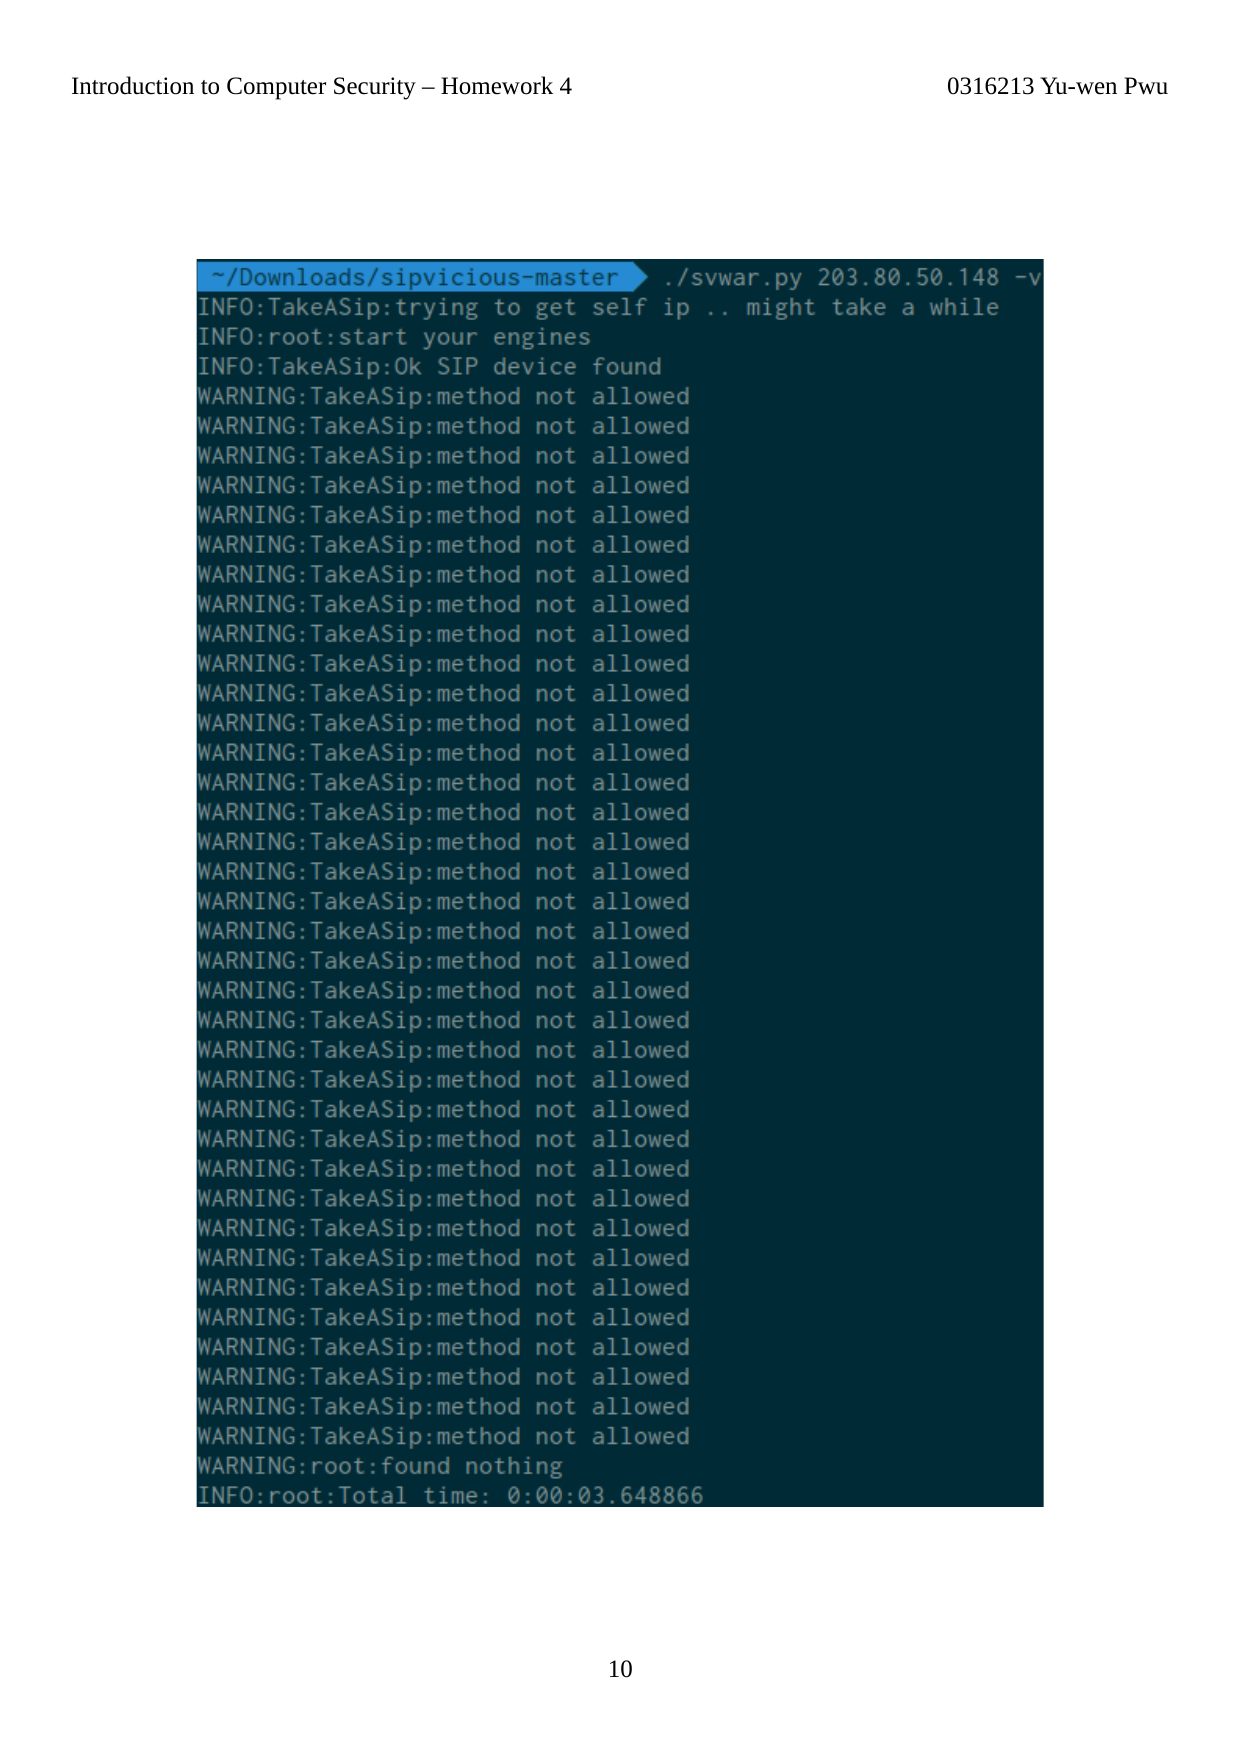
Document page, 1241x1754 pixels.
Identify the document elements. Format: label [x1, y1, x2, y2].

picture [622, 1427, 632, 1444]
picture [677, 744, 689, 760]
picture [481, 833, 491, 850]
picture [635, 1105, 674, 1117]
picture [608, 625, 617, 642]
picture [311, 362, 322, 374]
picture [481, 566, 491, 582]
picture [196, 1308, 211, 1325]
picture [339, 1249, 350, 1266]
picture [339, 1308, 351, 1325]
picture [609, 863, 617, 879]
picture [269, 1368, 295, 1384]
picture [635, 1224, 674, 1236]
picture [623, 714, 632, 731]
picture [537, 719, 563, 731]
picture [382, 1011, 394, 1028]
picture [635, 362, 646, 374]
picture [196, 417, 211, 433]
picture [468, 1042, 477, 1058]
picture [677, 833, 689, 850]
picture [438, 1016, 463, 1028]
picture [312, 447, 323, 463]
picture [367, 566, 380, 582]
picture [367, 982, 380, 998]
picture [269, 982, 295, 998]
picture [398, 655, 405, 671]
picture [312, 952, 323, 968]
picture [481, 625, 491, 642]
picture [241, 1308, 253, 1325]
picture [382, 1398, 394, 1414]
picture [256, 803, 265, 820]
picture [832, 268, 844, 285]
picture [196, 684, 211, 701]
picture [410, 927, 422, 943]
picture [326, 659, 336, 671]
picture [481, 952, 491, 968]
picture [339, 1398, 351, 1414]
picture [410, 986, 422, 1003]
picture [196, 1160, 211, 1176]
picture [438, 867, 463, 879]
picture [593, 1224, 604, 1236]
picture [196, 803, 211, 820]
picture [467, 1339, 477, 1355]
picture [593, 1343, 604, 1355]
picture [410, 600, 422, 617]
picture [635, 1046, 674, 1058]
picture [677, 952, 689, 968]
picture [635, 867, 674, 879]
picture [325, 392, 336, 404]
picture [325, 359, 338, 374]
picture [481, 1279, 491, 1295]
picture [481, 447, 491, 463]
picture [481, 655, 491, 671]
picture [410, 570, 422, 587]
picture [494, 1190, 520, 1206]
picture [930, 303, 943, 315]
picture [196, 476, 211, 493]
picture [257, 863, 265, 879]
picture [623, 1130, 632, 1147]
picture [339, 1190, 351, 1206]
picture [481, 1011, 491, 1028]
picture [494, 1160, 520, 1176]
picture [677, 1041, 689, 1058]
picture [566, 1041, 576, 1058]
picture [312, 1427, 323, 1444]
picture [593, 1432, 604, 1444]
picture [367, 303, 380, 319]
picture [382, 1100, 394, 1117]
picture [467, 685, 477, 701]
picture [382, 1368, 394, 1384]
picture [635, 1075, 674, 1087]
picture [353, 570, 364, 582]
picture [481, 1041, 491, 1058]
picture [339, 833, 350, 850]
picture [312, 1160, 323, 1176]
picture [312, 1249, 323, 1265]
picture [256, 476, 265, 493]
picture [410, 719, 422, 735]
picture [537, 1462, 548, 1474]
picture [635, 1194, 674, 1206]
picture [593, 1194, 604, 1206]
picture [367, 1071, 380, 1087]
picture [312, 1219, 323, 1236]
picture [623, 1398, 632, 1414]
picture [677, 566, 689, 582]
picture [325, 719, 336, 731]
picture [196, 1368, 211, 1384]
picture [635, 600, 674, 612]
picture [269, 625, 295, 642]
picture [382, 1190, 394, 1206]
picture [609, 714, 617, 731]
picture [608, 892, 618, 909]
picture [438, 897, 463, 909]
picture [196, 922, 211, 939]
picture [495, 299, 505, 315]
picture [212, 625, 253, 642]
picture [609, 922, 617, 939]
picture [212, 358, 237, 374]
picture [623, 863, 631, 879]
picture [635, 897, 674, 909]
picture [593, 719, 604, 731]
picture [566, 1339, 576, 1355]
picture [438, 333, 463, 344]
picture [494, 1249, 520, 1266]
picture [481, 982, 491, 998]
picture [537, 1373, 563, 1384]
picture [367, 1160, 380, 1176]
picture [339, 952, 350, 968]
picture [256, 1011, 265, 1028]
picture [664, 1487, 674, 1503]
picture [196, 1338, 211, 1355]
picture [398, 803, 406, 820]
picture [212, 1338, 253, 1355]
picture [398, 892, 406, 909]
picture [622, 1219, 632, 1236]
picture [269, 833, 295, 850]
picture [325, 808, 336, 820]
picture [438, 392, 463, 404]
picture [201, 328, 208, 344]
picture [241, 892, 253, 909]
picture [1030, 273, 1041, 285]
picture [481, 1130, 491, 1147]
picture [677, 982, 689, 998]
picture [481, 476, 491, 493]
picture [467, 303, 478, 319]
picture [593, 1254, 604, 1266]
picture [269, 803, 295, 820]
picture [325, 689, 336, 701]
picture [269, 952, 295, 968]
picture [297, 358, 309, 374]
picture [353, 600, 364, 612]
picture [367, 804, 380, 820]
picture [353, 808, 364, 820]
picture [326, 986, 336, 998]
picture [339, 476, 351, 493]
picture [568, 1160, 576, 1176]
picture [339, 744, 350, 760]
picture [269, 774, 295, 790]
picture [566, 1309, 576, 1325]
picture [398, 1427, 406, 1444]
picture [212, 1100, 238, 1117]
picture [494, 1041, 520, 1058]
picture [312, 1308, 322, 1325]
picture [196, 1071, 211, 1087]
picture [593, 1105, 604, 1117]
picture [312, 625, 323, 641]
picture [593, 541, 604, 552]
picture [494, 387, 520, 404]
picture [635, 659, 674, 671]
picture [325, 838, 336, 850]
picture [339, 1011, 351, 1028]
picture [241, 447, 253, 463]
picture [706, 273, 732, 285]
picture [494, 1398, 520, 1414]
picture [367, 625, 380, 642]
picture [312, 1130, 323, 1146]
picture [269, 922, 295, 939]
picture [593, 986, 604, 998]
picture [382, 1308, 394, 1325]
picture [382, 922, 394, 939]
picture [269, 863, 295, 879]
picture [325, 600, 336, 612]
picture [339, 506, 351, 523]
picture [353, 1491, 366, 1503]
picture [593, 630, 604, 642]
picture [635, 808, 674, 820]
picture [353, 778, 364, 790]
picture [622, 1100, 632, 1117]
picture [593, 1135, 604, 1147]
picture [339, 417, 350, 434]
picture [398, 387, 406, 404]
picture [635, 957, 674, 968]
picture [622, 595, 632, 612]
picture [339, 1130, 351, 1147]
picture [367, 1368, 380, 1384]
picture [494, 774, 520, 790]
picture [438, 1165, 463, 1176]
picture [325, 897, 336, 909]
picture [568, 744, 576, 760]
picture [398, 1279, 405, 1295]
picture [196, 1011, 211, 1028]
picture [566, 1071, 576, 1087]
picture [398, 1398, 406, 1414]
picture [367, 952, 380, 968]
picture [353, 749, 364, 760]
picture [677, 1427, 689, 1444]
picture [356, 358, 363, 374]
picture [196, 714, 211, 731]
picture [622, 387, 632, 404]
picture [410, 897, 422, 914]
picture [369, 1487, 378, 1503]
picture [312, 1398, 322, 1414]
picture [212, 536, 238, 552]
picture [608, 684, 618, 701]
picture [410, 511, 422, 527]
picture [297, 298, 309, 315]
picture [593, 778, 604, 790]
picture [339, 1160, 350, 1176]
picture [339, 1100, 351, 1117]
picture [537, 1165, 563, 1176]
picture [608, 803, 618, 820]
picture [325, 1224, 336, 1236]
picture [339, 1338, 351, 1355]
picture [312, 1100, 322, 1117]
picture [399, 328, 407, 344]
picture [566, 299, 576, 315]
picture [846, 303, 857, 315]
picture [635, 986, 674, 998]
picture [325, 630, 336, 642]
picture [339, 655, 351, 671]
picture [367, 833, 380, 850]
picture [326, 867, 336, 879]
picture [353, 630, 364, 642]
picture [623, 625, 631, 642]
picture [269, 1457, 295, 1474]
picture [339, 863, 351, 879]
picture [946, 298, 956, 315]
picture [367, 536, 380, 552]
picture [312, 863, 323, 879]
picture [536, 1487, 563, 1503]
picture [677, 595, 689, 612]
picture [398, 447, 405, 463]
picture [468, 418, 477, 434]
picture [312, 744, 323, 760]
picture [410, 1016, 422, 1033]
picture [196, 595, 211, 612]
picture [353, 1135, 365, 1147]
picture [353, 1165, 364, 1176]
picture [805, 299, 815, 315]
picture [791, 298, 801, 315]
picture [196, 863, 211, 879]
picture [312, 982, 322, 998]
picture [961, 268, 967, 285]
picture [212, 744, 238, 760]
picture [325, 511, 336, 523]
picture [481, 1190, 491, 1206]
picture [593, 838, 604, 850]
picture [269, 417, 295, 434]
picture [439, 358, 450, 374]
picture [382, 625, 394, 642]
picture [325, 749, 336, 760]
picture [256, 684, 265, 701]
picture [367, 1249, 380, 1266]
picture [212, 1071, 238, 1087]
picture [636, 1487, 646, 1503]
picture [326, 1402, 336, 1414]
picture [481, 774, 491, 790]
picture [494, 506, 520, 523]
picture [537, 541, 563, 552]
picture [537, 630, 563, 642]
picture [398, 1190, 406, 1206]
picture [623, 506, 632, 523]
picture [467, 596, 477, 612]
picture [438, 659, 463, 671]
picture [353, 1254, 364, 1266]
picture [241, 1368, 253, 1384]
picture [339, 536, 350, 552]
picture [635, 1130, 689, 1147]
picture [537, 986, 563, 998]
picture [241, 1190, 253, 1206]
picture [410, 659, 422, 676]
picture [975, 298, 984, 315]
picture [256, 387, 265, 404]
picture [367, 1428, 380, 1444]
picture [269, 655, 295, 671]
picture [367, 922, 380, 939]
picture [623, 833, 631, 850]
picture [312, 1041, 323, 1057]
picture [269, 1308, 295, 1325]
picture [494, 803, 520, 820]
picture [398, 838, 405, 850]
picture [467, 715, 477, 731]
picture [593, 659, 604, 671]
picture [398, 506, 405, 523]
picture [212, 417, 253, 434]
picture [398, 1071, 405, 1087]
picture [410, 1283, 422, 1300]
picture [398, 595, 406, 612]
picture [241, 1160, 253, 1176]
picture [494, 982, 520, 998]
picture [312, 1071, 323, 1087]
picture [353, 1075, 364, 1087]
picture [283, 303, 294, 315]
picture [677, 1160, 689, 1176]
picture [537, 778, 563, 790]
picture [270, 1491, 280, 1503]
picture [398, 630, 405, 642]
picture [212, 1457, 253, 1474]
picture [608, 1249, 617, 1266]
picture [635, 778, 674, 790]
picture [635, 1313, 674, 1325]
picture [468, 834, 477, 850]
picture [339, 625, 350, 642]
picture [566, 625, 576, 642]
picture [623, 298, 632, 315]
picture [635, 1254, 674, 1266]
picture [367, 1220, 380, 1236]
picture [196, 655, 211, 671]
picture [353, 1283, 364, 1295]
picture [353, 451, 364, 463]
picture [367, 477, 380, 493]
picture [367, 417, 380, 434]
picture [623, 1279, 631, 1295]
picture [196, 1219, 211, 1236]
picture [888, 268, 901, 285]
picture [677, 1071, 689, 1087]
picture [918, 268, 928, 285]
picture [481, 536, 491, 552]
picture [382, 744, 394, 760]
picture [608, 1427, 618, 1444]
picture [440, 1487, 447, 1503]
picture [269, 1249, 295, 1266]
picture [395, 1462, 421, 1474]
picture [367, 863, 380, 879]
picture [734, 273, 745, 285]
picture [988, 268, 998, 285]
picture [467, 775, 477, 790]
picture [537, 957, 563, 968]
picture [241, 982, 253, 998]
picture [537, 749, 563, 760]
picture [367, 1012, 380, 1028]
picture [931, 268, 943, 285]
picture [481, 1368, 491, 1384]
picture [481, 1071, 491, 1087]
picture [269, 536, 295, 552]
picture [313, 1462, 322, 1473]
picture [269, 1100, 295, 1117]
picture [367, 744, 380, 760]
picture [398, 1487, 406, 1503]
picture [325, 1105, 336, 1117]
picture [196, 1130, 211, 1147]
picture [987, 303, 998, 315]
picture [677, 1398, 689, 1414]
picture [269, 744, 295, 760]
picture [438, 1343, 463, 1355]
picture [494, 333, 505, 344]
picture [257, 1279, 265, 1295]
picture [367, 1398, 380, 1414]
picture [196, 1249, 211, 1265]
picture [467, 1462, 477, 1474]
picture [240, 328, 253, 344]
picture [961, 298, 968, 315]
picture [523, 362, 533, 374]
picture [509, 1457, 519, 1474]
picture [677, 1011, 689, 1028]
picture [383, 863, 394, 879]
picture [593, 422, 604, 434]
picture [312, 476, 322, 493]
picture [312, 536, 323, 552]
picture [537, 392, 563, 404]
picture [269, 1130, 295, 1147]
picture [848, 268, 857, 285]
picture [593, 1373, 604, 1384]
picture [749, 273, 759, 285]
picture [537, 659, 563, 671]
picture [269, 714, 295, 731]
picture [382, 714, 394, 731]
picture [382, 1427, 394, 1444]
picture [537, 897, 563, 909]
picture [608, 1219, 618, 1236]
picture [566, 1220, 576, 1236]
picture [481, 1427, 491, 1444]
picture [212, 655, 238, 671]
picture [874, 303, 886, 315]
picture [609, 447, 617, 463]
picture [257, 1249, 265, 1266]
picture [270, 298, 281, 315]
picture [382, 1338, 394, 1355]
picture [623, 774, 632, 790]
picture [399, 1373, 405, 1384]
picture [257, 506, 265, 523]
picture [312, 387, 323, 404]
picture [241, 863, 253, 879]
picture [623, 1041, 631, 1058]
picture [438, 1135, 463, 1147]
picture [257, 833, 265, 850]
picture [312, 1368, 323, 1384]
picture [537, 1402, 563, 1414]
picture [325, 1254, 336, 1266]
picture [635, 838, 674, 850]
picture [609, 952, 617, 968]
picture [566, 477, 576, 493]
picture [382, 536, 394, 552]
picture [410, 808, 422, 825]
picture [593, 927, 604, 939]
picture [607, 362, 632, 374]
picture [196, 1279, 211, 1295]
picture [622, 803, 632, 820]
picture [593, 957, 604, 968]
picture [399, 957, 405, 968]
picture [196, 447, 211, 463]
picture [466, 358, 478, 374]
picture [367, 596, 380, 612]
picture [551, 1462, 562, 1478]
picture [608, 595, 618, 612]
picture [212, 476, 238, 493]
picture [212, 1487, 237, 1503]
picture [269, 476, 295, 493]
picture [550, 303, 562, 315]
picture [635, 922, 689, 939]
picture [481, 684, 491, 701]
picture [382, 803, 394, 820]
picture [410, 1165, 422, 1181]
picture [537, 808, 563, 820]
picture [382, 506, 394, 523]
picture [438, 778, 463, 790]
picture [314, 329, 322, 344]
picture [398, 1219, 406, 1236]
picture [367, 893, 380, 909]
picture [325, 1462, 352, 1474]
picture [241, 952, 253, 968]
picture [467, 1131, 477, 1147]
picture [440, 298, 447, 315]
picture [623, 1071, 631, 1087]
picture [212, 684, 238, 701]
picture [468, 1279, 477, 1295]
picture [398, 1308, 406, 1325]
picture [677, 1368, 689, 1384]
picture [313, 1488, 322, 1503]
picture [241, 774, 253, 790]
picture [467, 477, 477, 493]
picture [312, 714, 323, 731]
picture [257, 714, 265, 731]
picture [269, 1041, 295, 1058]
picture [537, 1075, 563, 1087]
picture [257, 417, 265, 434]
picture [283, 362, 294, 374]
picture [212, 833, 253, 850]
picture [196, 1190, 211, 1206]
picture [635, 1016, 674, 1028]
picture [257, 625, 265, 642]
picture [481, 892, 491, 909]
picture [325, 1016, 336, 1028]
picture [494, 595, 520, 612]
picture [410, 1343, 422, 1359]
picture [257, 1190, 265, 1206]
picture [438, 1075, 463, 1087]
picture [481, 1308, 491, 1325]
picture [410, 749, 422, 765]
picture [566, 804, 576, 820]
picture [339, 1041, 350, 1058]
picture [537, 1016, 563, 1028]
picture [677, 625, 689, 642]
picture [424, 333, 435, 349]
picture [269, 506, 295, 523]
picture [438, 1457, 449, 1474]
picture [635, 714, 689, 731]
picture [593, 481, 604, 493]
picture [494, 1130, 520, 1147]
picture [623, 982, 632, 998]
picture [398, 1011, 406, 1028]
picture [537, 303, 549, 319]
picture [635, 749, 674, 760]
picture [568, 1368, 576, 1384]
picture [326, 570, 336, 582]
picture [677, 863, 689, 879]
picture [467, 333, 477, 344]
picture [426, 1487, 435, 1503]
picture [438, 749, 463, 760]
picture [339, 447, 351, 463]
picture [593, 1016, 604, 1028]
picture [312, 417, 323, 433]
picture [269, 1011, 295, 1028]
picture [494, 863, 520, 879]
picture [875, 268, 885, 285]
picture [467, 1191, 477, 1206]
picture [212, 714, 253, 731]
picture [481, 714, 491, 731]
picture [399, 1165, 405, 1176]
picture [593, 897, 604, 909]
picture [438, 808, 463, 820]
picture [257, 952, 265, 968]
picture [312, 595, 323, 612]
picture [410, 630, 422, 646]
picture [438, 1254, 463, 1266]
picture [196, 833, 211, 849]
picture [537, 689, 563, 701]
picture [593, 867, 604, 879]
picture [537, 451, 563, 463]
picture [467, 923, 477, 939]
picture [566, 863, 576, 879]
picture [312, 1279, 323, 1295]
picture [339, 595, 351, 612]
picture [326, 778, 336, 790]
picture [467, 507, 477, 523]
picture [382, 595, 394, 612]
picture [312, 566, 322, 582]
picture [241, 655, 253, 671]
picture [339, 1368, 350, 1384]
picture [496, 1458, 505, 1474]
picture [494, 1427, 520, 1444]
picture [566, 447, 576, 463]
picture [537, 1432, 563, 1444]
picture [398, 684, 406, 701]
picture [201, 1487, 208, 1503]
picture [494, 447, 520, 463]
picture [256, 1219, 265, 1236]
picture [325, 1046, 336, 1058]
picture [340, 1487, 351, 1503]
picture [269, 1338, 295, 1355]
picture [339, 714, 351, 731]
picture [256, 1100, 265, 1117]
picture [212, 1160, 238, 1176]
picture [340, 333, 350, 344]
picture [481, 1100, 491, 1117]
picture [666, 298, 673, 315]
picture [339, 982, 351, 998]
picture [467, 1309, 477, 1325]
picture [903, 303, 914, 315]
picture [566, 1249, 576, 1266]
picture [339, 1279, 351, 1295]
picture [494, 833, 520, 850]
picture [196, 387, 211, 404]
picture [494, 952, 520, 968]
picture [353, 1343, 365, 1355]
picture [367, 685, 380, 701]
picture [566, 1428, 576, 1444]
picture [481, 863, 491, 879]
picture [481, 744, 491, 760]
picture [355, 1458, 364, 1474]
picture [494, 1338, 520, 1355]
picture [353, 422, 364, 434]
picture [326, 1075, 336, 1087]
picture [481, 595, 491, 612]
picture [196, 506, 211, 523]
picture [382, 1219, 394, 1236]
picture [382, 684, 394, 701]
picture [398, 714, 405, 731]
picture [677, 447, 689, 463]
picture [609, 506, 617, 523]
picture [537, 511, 563, 523]
picture [539, 333, 545, 344]
picture [353, 927, 365, 939]
picture [270, 358, 280, 374]
picture [537, 927, 563, 939]
picture [257, 655, 265, 671]
picture [382, 476, 394, 493]
picture [257, 1368, 265, 1384]
picture [537, 1254, 563, 1266]
picture [200, 358, 209, 374]
picture [367, 506, 380, 523]
picture [566, 596, 576, 612]
picture [212, 1279, 238, 1295]
picture [537, 1313, 563, 1325]
picture [410, 1194, 422, 1211]
picture [438, 927, 463, 939]
picture [692, 1487, 702, 1503]
picture [257, 536, 265, 552]
picture [269, 1071, 295, 1087]
picture [425, 1462, 435, 1473]
picture [213, 1190, 238, 1206]
picture [353, 1046, 364, 1058]
picture [212, 1041, 253, 1058]
picture [269, 1398, 295, 1414]
picture [494, 655, 520, 671]
picture [467, 804, 477, 820]
picture [257, 1398, 265, 1414]
picture [551, 362, 562, 374]
picture [212, 1308, 238, 1325]
picture [326, 1283, 336, 1295]
picture [312, 506, 323, 523]
picture [677, 1308, 689, 1325]
picture [677, 1190, 689, 1206]
picture [325, 957, 336, 968]
picture [356, 298, 363, 315]
picture [791, 273, 802, 290]
picture [635, 541, 674, 552]
picture [594, 303, 604, 315]
picture [353, 1105, 364, 1117]
picture [410, 1135, 422, 1151]
picture [566, 507, 576, 523]
picture [593, 1283, 604, 1295]
picture [622, 1308, 632, 1325]
picture [635, 1283, 674, 1295]
picture [325, 481, 336, 493]
picture [438, 422, 463, 434]
picture [623, 1338, 632, 1355]
picture [494, 1279, 520, 1295]
picture [568, 536, 576, 552]
picture [383, 1457, 394, 1473]
picture [256, 892, 265, 909]
picture [454, 358, 462, 374]
picture [382, 833, 394, 850]
picture [635, 570, 674, 582]
picture [467, 1220, 477, 1236]
picture [367, 1338, 380, 1355]
picture [623, 744, 631, 760]
picture [649, 358, 661, 374]
picture [494, 714, 520, 731]
picture [438, 1194, 463, 1206]
picture [270, 333, 280, 344]
picture [438, 570, 463, 582]
picture [240, 358, 253, 374]
picture [339, 1219, 351, 1236]
picture [367, 362, 380, 379]
picture [593, 1075, 604, 1087]
picture [410, 1373, 422, 1389]
picture [480, 1462, 492, 1474]
picture [593, 1313, 604, 1325]
picture [494, 1011, 520, 1028]
picture [257, 922, 265, 939]
picture [312, 655, 323, 671]
picture [410, 1046, 422, 1062]
picture [339, 566, 351, 582]
picture [537, 1135, 563, 1147]
picture [399, 541, 405, 552]
picture [438, 1313, 463, 1325]
picture [269, 1427, 295, 1444]
picture [353, 1016, 364, 1028]
picture [410, 689, 422, 706]
picture [353, 719, 365, 731]
picture [353, 1373, 364, 1384]
picture [410, 1075, 422, 1092]
picture [212, 1011, 253, 1028]
picture [312, 892, 322, 909]
picture [677, 1219, 689, 1236]
picture [325, 1165, 336, 1176]
picture [257, 447, 265, 463]
picture [283, 1491, 309, 1503]
picture [494, 417, 520, 434]
picture [312, 774, 322, 790]
picture [410, 1224, 422, 1241]
picture [241, 536, 253, 552]
picture [269, 892, 295, 909]
picture [241, 744, 253, 760]
picture [398, 1338, 405, 1355]
picture [494, 893, 520, 909]
picture [438, 1046, 463, 1058]
picture [312, 803, 323, 820]
picture [257, 1041, 265, 1058]
picture [325, 299, 337, 315]
picture [494, 1071, 520, 1087]
picture [410, 481, 422, 498]
picture [609, 744, 617, 760]
picture [593, 689, 604, 701]
picture [747, 303, 760, 315]
picture [622, 476, 632, 493]
picture [367, 655, 380, 671]
picture [481, 1219, 491, 1236]
picture [339, 387, 351, 404]
picture [367, 1190, 380, 1206]
picture [326, 1194, 336, 1206]
picture [257, 566, 265, 582]
picture [196, 625, 211, 641]
picture [256, 1308, 265, 1325]
picture [777, 303, 788, 319]
picture [594, 358, 605, 374]
picture [635, 1165, 674, 1176]
picture [508, 1487, 520, 1503]
picture [399, 749, 405, 760]
picture [566, 715, 576, 731]
picture [481, 506, 491, 523]
picture [481, 1398, 491, 1414]
picture [269, 595, 295, 612]
picture [312, 684, 322, 701]
picture [326, 451, 336, 463]
picture [677, 303, 690, 319]
picture [438, 986, 463, 998]
picture [340, 358, 352, 374]
picture [367, 1279, 380, 1295]
picture [257, 1338, 265, 1355]
picture [241, 1279, 253, 1295]
picture [339, 803, 351, 820]
picture [608, 774, 618, 790]
picture [339, 922, 351, 939]
picture [339, 1071, 351, 1087]
picture [213, 1398, 238, 1414]
picture [593, 749, 604, 760]
picture [269, 1279, 295, 1295]
picture [469, 537, 477, 552]
picture [353, 1313, 364, 1325]
picture [593, 1046, 604, 1058]
picture [438, 1432, 463, 1444]
picture [622, 1011, 632, 1028]
picture [257, 1160, 265, 1176]
picture [593, 570, 604, 582]
picture [196, 744, 211, 760]
picture [353, 957, 364, 968]
picture [398, 1046, 405, 1058]
picture [833, 299, 843, 315]
picture [353, 838, 364, 850]
picture [382, 1041, 394, 1058]
picture [353, 897, 364, 909]
picture [776, 273, 788, 290]
picture [608, 1190, 618, 1206]
picture [494, 625, 520, 642]
picture [353, 986, 364, 998]
picture [196, 536, 211, 552]
picture [257, 774, 265, 790]
picture [325, 1343, 336, 1355]
picture [212, 863, 238, 879]
picture [623, 566, 632, 582]
picture [438, 481, 463, 493]
picture [240, 1487, 253, 1503]
picture [382, 1249, 394, 1266]
picture [580, 333, 590, 344]
picture [353, 1402, 364, 1414]
picture [609, 1368, 617, 1384]
picture [468, 863, 477, 879]
picture [212, 506, 253, 523]
picture [339, 1427, 351, 1444]
picture [494, 1101, 520, 1117]
picture [481, 803, 491, 820]
picture [593, 1402, 604, 1414]
picture [677, 387, 689, 404]
picture [537, 1046, 563, 1058]
picture [196, 1457, 211, 1473]
picture [622, 892, 632, 909]
picture [325, 927, 336, 939]
picture [509, 333, 519, 344]
picture [566, 566, 576, 582]
picture [551, 333, 576, 344]
picture [383, 1279, 394, 1295]
picture [196, 1398, 211, 1414]
picture [607, 303, 618, 315]
picture [367, 447, 380, 463]
picture [623, 1368, 631, 1384]
picture [677, 774, 689, 790]
picture [212, 922, 253, 939]
picture [367, 1101, 380, 1117]
picture [367, 1309, 380, 1325]
picture [312, 1190, 322, 1206]
picture [537, 1343, 563, 1355]
picture [467, 893, 477, 909]
picture [522, 333, 534, 349]
picture [468, 1071, 477, 1087]
picture [410, 1432, 422, 1449]
picture [196, 1427, 211, 1444]
picture [595, 1487, 604, 1503]
picture [438, 1283, 463, 1295]
picture [325, 1373, 336, 1384]
picture [410, 422, 422, 438]
picture [608, 417, 617, 434]
picture [367, 388, 380, 404]
picture [382, 982, 394, 998]
picture [398, 476, 406, 493]
picture [367, 774, 380, 790]
picture [608, 1011, 618, 1028]
picture [212, 298, 238, 315]
picture [410, 957, 422, 973]
picture [494, 1309, 520, 1325]
picture [438, 689, 463, 701]
picture [382, 952, 394, 968]
picture [623, 922, 632, 939]
picture [367, 1041, 380, 1058]
picture [212, 1249, 253, 1266]
picture [312, 1338, 323, 1354]
picture [481, 1249, 491, 1266]
picture [623, 1190, 632, 1206]
picture [677, 1249, 689, 1266]
picture [257, 1130, 265, 1147]
picture [212, 892, 238, 909]
picture [196, 566, 211, 582]
picture [283, 333, 309, 344]
picture [609, 1160, 617, 1176]
picture [467, 1399, 477, 1414]
picture [196, 774, 211, 790]
picture [565, 362, 576, 374]
picture [537, 570, 563, 582]
picture [566, 1190, 576, 1206]
picture [608, 1100, 618, 1117]
picture [566, 893, 576, 909]
picture [398, 922, 405, 939]
picture [410, 838, 422, 854]
picture [410, 392, 422, 409]
picture [974, 268, 984, 285]
picture [212, 1130, 253, 1147]
picture [678, 268, 688, 286]
picture [677, 1100, 689, 1117]
picture [537, 1194, 563, 1206]
picture [566, 1398, 576, 1414]
picture [579, 1487, 591, 1503]
picture [481, 1160, 491, 1176]
picture [312, 922, 323, 938]
picture [438, 1224, 463, 1236]
picture [593, 600, 604, 612]
picture [398, 863, 405, 879]
picture [356, 329, 364, 344]
picture [241, 566, 253, 582]
picture [382, 1130, 394, 1147]
picture [312, 833, 323, 849]
picture [593, 511, 604, 523]
picture [325, 1313, 336, 1325]
picture [311, 303, 322, 315]
picture [353, 511, 365, 523]
picture [410, 867, 422, 884]
picture [257, 744, 265, 760]
picture [257, 1457, 265, 1474]
picture [196, 262, 647, 291]
picture [353, 659, 364, 671]
picture [212, 1368, 238, 1384]
picture [196, 952, 211, 968]
picture [410, 451, 422, 468]
picture [494, 358, 519, 374]
picture [635, 630, 674, 642]
picture [269, 447, 295, 463]
picture [241, 476, 253, 493]
picture [494, 922, 520, 939]
picture [469, 1161, 477, 1176]
picture [537, 1283, 563, 1295]
picture [410, 1313, 422, 1330]
picture [566, 388, 576, 404]
picture [635, 481, 674, 493]
picture [382, 1491, 393, 1503]
picture [525, 1462, 532, 1474]
picture [494, 1219, 520, 1236]
picture [537, 600, 563, 612]
picture [438, 1105, 463, 1117]
picture [398, 1100, 406, 1117]
picture [424, 303, 435, 319]
picture [241, 1071, 253, 1087]
picture [608, 476, 618, 493]
picture [764, 303, 771, 315]
picture [537, 838, 563, 850]
picture [312, 1011, 323, 1028]
picture [860, 298, 872, 315]
picture [339, 774, 351, 790]
picture [537, 1224, 563, 1236]
picture [468, 626, 477, 642]
picture [353, 481, 364, 493]
picture [212, 387, 253, 404]
picture [196, 982, 211, 998]
picture [467, 983, 477, 998]
picture [325, 1432, 336, 1444]
picture [257, 982, 265, 998]
picture [622, 684, 632, 701]
picture [257, 1071, 265, 1087]
picture [609, 536, 617, 552]
picture [608, 387, 618, 404]
picture [623, 952, 631, 968]
picture [368, 333, 379, 344]
picture [537, 1105, 563, 1117]
picture [635, 1432, 674, 1444]
picture [566, 982, 576, 998]
picture [566, 833, 576, 850]
picture [241, 684, 253, 701]
picture [269, 1219, 295, 1236]
picture [382, 1160, 394, 1176]
picture [212, 447, 238, 463]
picture [395, 358, 421, 374]
picture [568, 952, 576, 968]
picture [269, 1160, 295, 1176]
picture [593, 451, 604, 463]
picture [212, 328, 238, 344]
picture [608, 1308, 618, 1325]
picture [438, 451, 463, 463]
picture [635, 1402, 674, 1414]
picture [382, 892, 394, 909]
picture [481, 922, 491, 939]
picture [469, 953, 477, 968]
picture [537, 422, 563, 434]
picture [566, 1279, 576, 1295]
picture [468, 1250, 477, 1266]
picture [636, 298, 647, 315]
picture [566, 923, 576, 939]
picture [677, 892, 689, 909]
picture [623, 1160, 631, 1176]
picture [212, 1219, 253, 1236]
picture [566, 417, 576, 434]
picture [411, 303, 421, 315]
picture [469, 745, 477, 760]
picture [339, 684, 351, 701]
picture [410, 778, 422, 795]
picture [398, 774, 406, 790]
picture [410, 541, 422, 557]
picture [609, 1279, 617, 1295]
picture [196, 892, 211, 909]
picture [677, 476, 689, 493]
picture [383, 655, 394, 671]
picture [201, 298, 209, 315]
picture [467, 1012, 477, 1028]
picture [353, 1224, 364, 1236]
picture [213, 774, 238, 790]
picture [494, 477, 520, 493]
picture [608, 982, 618, 998]
picture [353, 541, 364, 552]
picture [213, 982, 238, 998]
picture [494, 684, 520, 701]
picture [608, 1398, 618, 1414]
picture [623, 417, 631, 434]
picture [608, 1041, 617, 1058]
picture [353, 392, 364, 404]
picture [398, 422, 405, 434]
picture [539, 358, 546, 374]
picture [623, 536, 631, 552]
picture [340, 298, 351, 315]
picture [196, 1100, 211, 1117]
picture [438, 957, 463, 968]
picture [438, 600, 463, 612]
picture [353, 1432, 364, 1444]
picture [256, 1427, 265, 1444]
picture [438, 1402, 463, 1414]
picture [469, 1369, 477, 1384]
picture [241, 1100, 253, 1117]
picture [397, 299, 407, 315]
picture [269, 387, 295, 404]
picture [609, 1338, 617, 1355]
picture [677, 655, 689, 671]
picture [269, 684, 295, 701]
picture [325, 1135, 336, 1147]
picture [494, 1368, 520, 1384]
picture [635, 506, 689, 523]
picture [382, 774, 394, 790]
picture [494, 744, 520, 760]
picture [382, 387, 394, 404]
picture [438, 541, 463, 552]
picture [650, 1487, 660, 1503]
picture [212, 803, 253, 820]
picture [481, 417, 491, 434]
picture [819, 268, 829, 285]
picture [481, 1338, 491, 1355]
picture [608, 566, 618, 582]
picture [635, 451, 674, 463]
picture [467, 1101, 477, 1117]
picture [623, 1249, 631, 1266]
picture [537, 867, 563, 879]
picture [537, 481, 563, 493]
picture [566, 1012, 576, 1028]
picture [256, 595, 265, 612]
picture [593, 1165, 604, 1176]
picture [383, 333, 393, 344]
picture [677, 803, 689, 820]
picture [212, 952, 238, 968]
picture [566, 774, 576, 790]
picture [212, 1427, 253, 1444]
picture [468, 447, 477, 463]
picture [677, 536, 689, 552]
picture [452, 303, 463, 315]
picture [269, 566, 295, 582]
picture [383, 1071, 394, 1087]
picture [677, 1279, 689, 1295]
picture [635, 689, 674, 701]
picture [593, 392, 604, 404]
picture [353, 867, 364, 879]
picture [609, 1071, 617, 1087]
picture [635, 1373, 674, 1384]
picture [635, 422, 674, 434]
picture [339, 892, 351, 909]
picture [566, 1131, 576, 1147]
picture [566, 1101, 576, 1117]
picture [213, 566, 238, 582]
picture [438, 719, 463, 731]
picture [508, 303, 521, 315]
picture [622, 1487, 632, 1503]
picture [438, 1373, 463, 1384]
picture [467, 567, 477, 582]
picture [383, 447, 394, 463]
picture [635, 1338, 689, 1355]
picture [609, 655, 617, 671]
picture [212, 595, 253, 612]
picture [467, 1428, 477, 1444]
picture [410, 1254, 422, 1270]
picture [452, 1491, 477, 1503]
picture [468, 655, 477, 671]
picture [609, 1130, 617, 1147]
picture [398, 982, 406, 998]
picture [325, 422, 336, 434]
picture [494, 566, 520, 582]
picture [677, 684, 689, 701]
picture [494, 536, 520, 552]
picture [353, 689, 364, 701]
picture [438, 838, 463, 850]
picture [410, 1402, 422, 1419]
picture [398, 1130, 405, 1147]
picture [593, 808, 604, 820]
picture [382, 566, 394, 582]
picture [367, 1130, 380, 1147]
picture [566, 655, 576, 671]
picture [438, 630, 463, 642]
picture [608, 833, 617, 850]
picture [398, 1254, 405, 1266]
picture [693, 273, 702, 285]
picture [677, 417, 689, 434]
picture [353, 1194, 364, 1206]
picture [635, 392, 674, 404]
picture [367, 714, 380, 731]
picture [623, 655, 631, 671]
picture [196, 1041, 211, 1057]
picture [398, 566, 406, 582]
picture [325, 541, 336, 552]
picture [240, 298, 253, 315]
picture [269, 1190, 295, 1206]
picture [438, 511, 463, 523]
picture [382, 417, 394, 434]
picture [566, 685, 576, 701]
picture [410, 1105, 422, 1122]
picture [241, 1398, 253, 1414]
picture [481, 387, 491, 404]
picture [467, 388, 477, 404]
picture [678, 1487, 688, 1503]
picture [623, 447, 631, 463]
